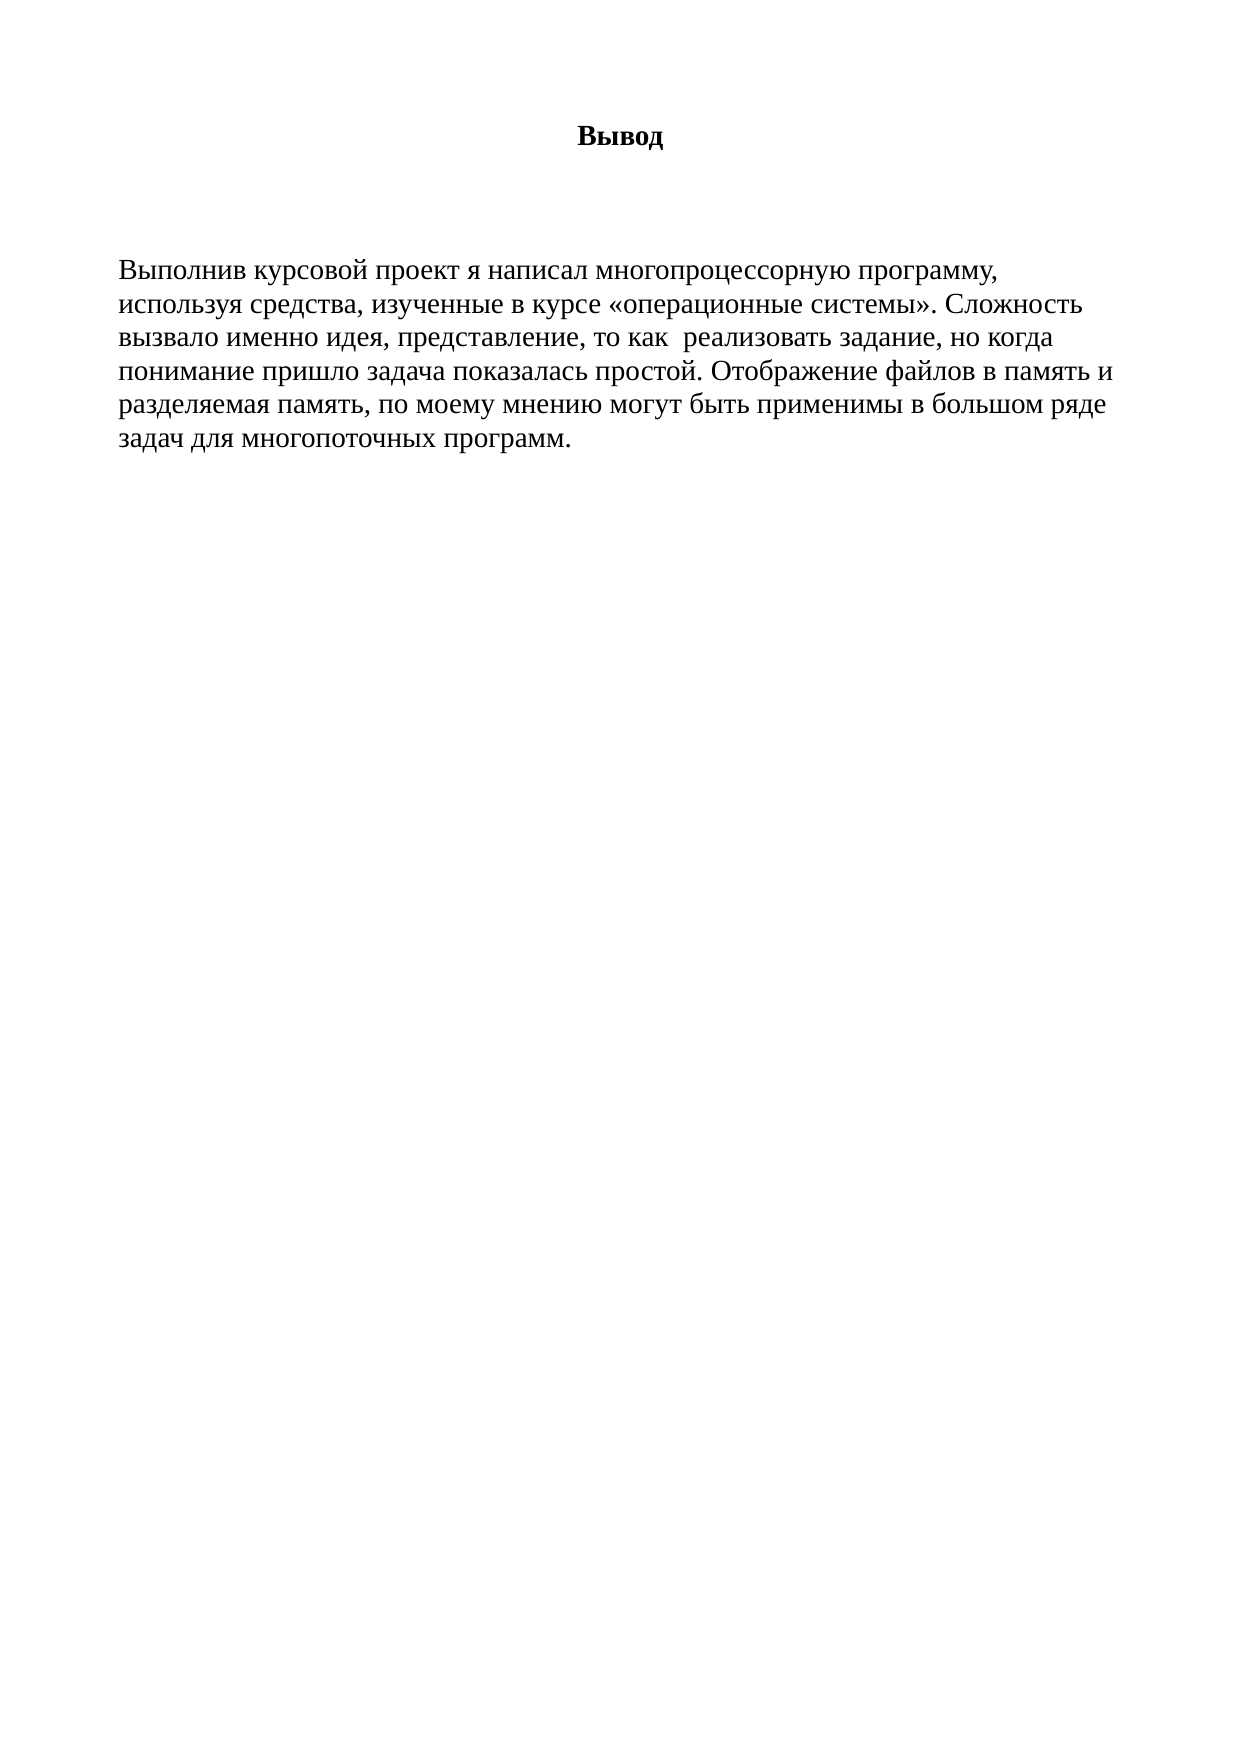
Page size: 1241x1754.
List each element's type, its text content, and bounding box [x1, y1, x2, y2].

text Выполнив курсовой проект я написал многопроцессорную программу, используя средства, изученные в курсе «операционные системы». Сложность вызвало именно идея, представление, то как реализовать задание, но когда понимание пришло задача показалась простой. Отображение файлов в память и разделяемая память, по моему мнению могут быть применимы в большом ряде задач для многопоточных программ. [118, 252, 1122, 453]
text Вывод [118, 118, 1122, 152]
